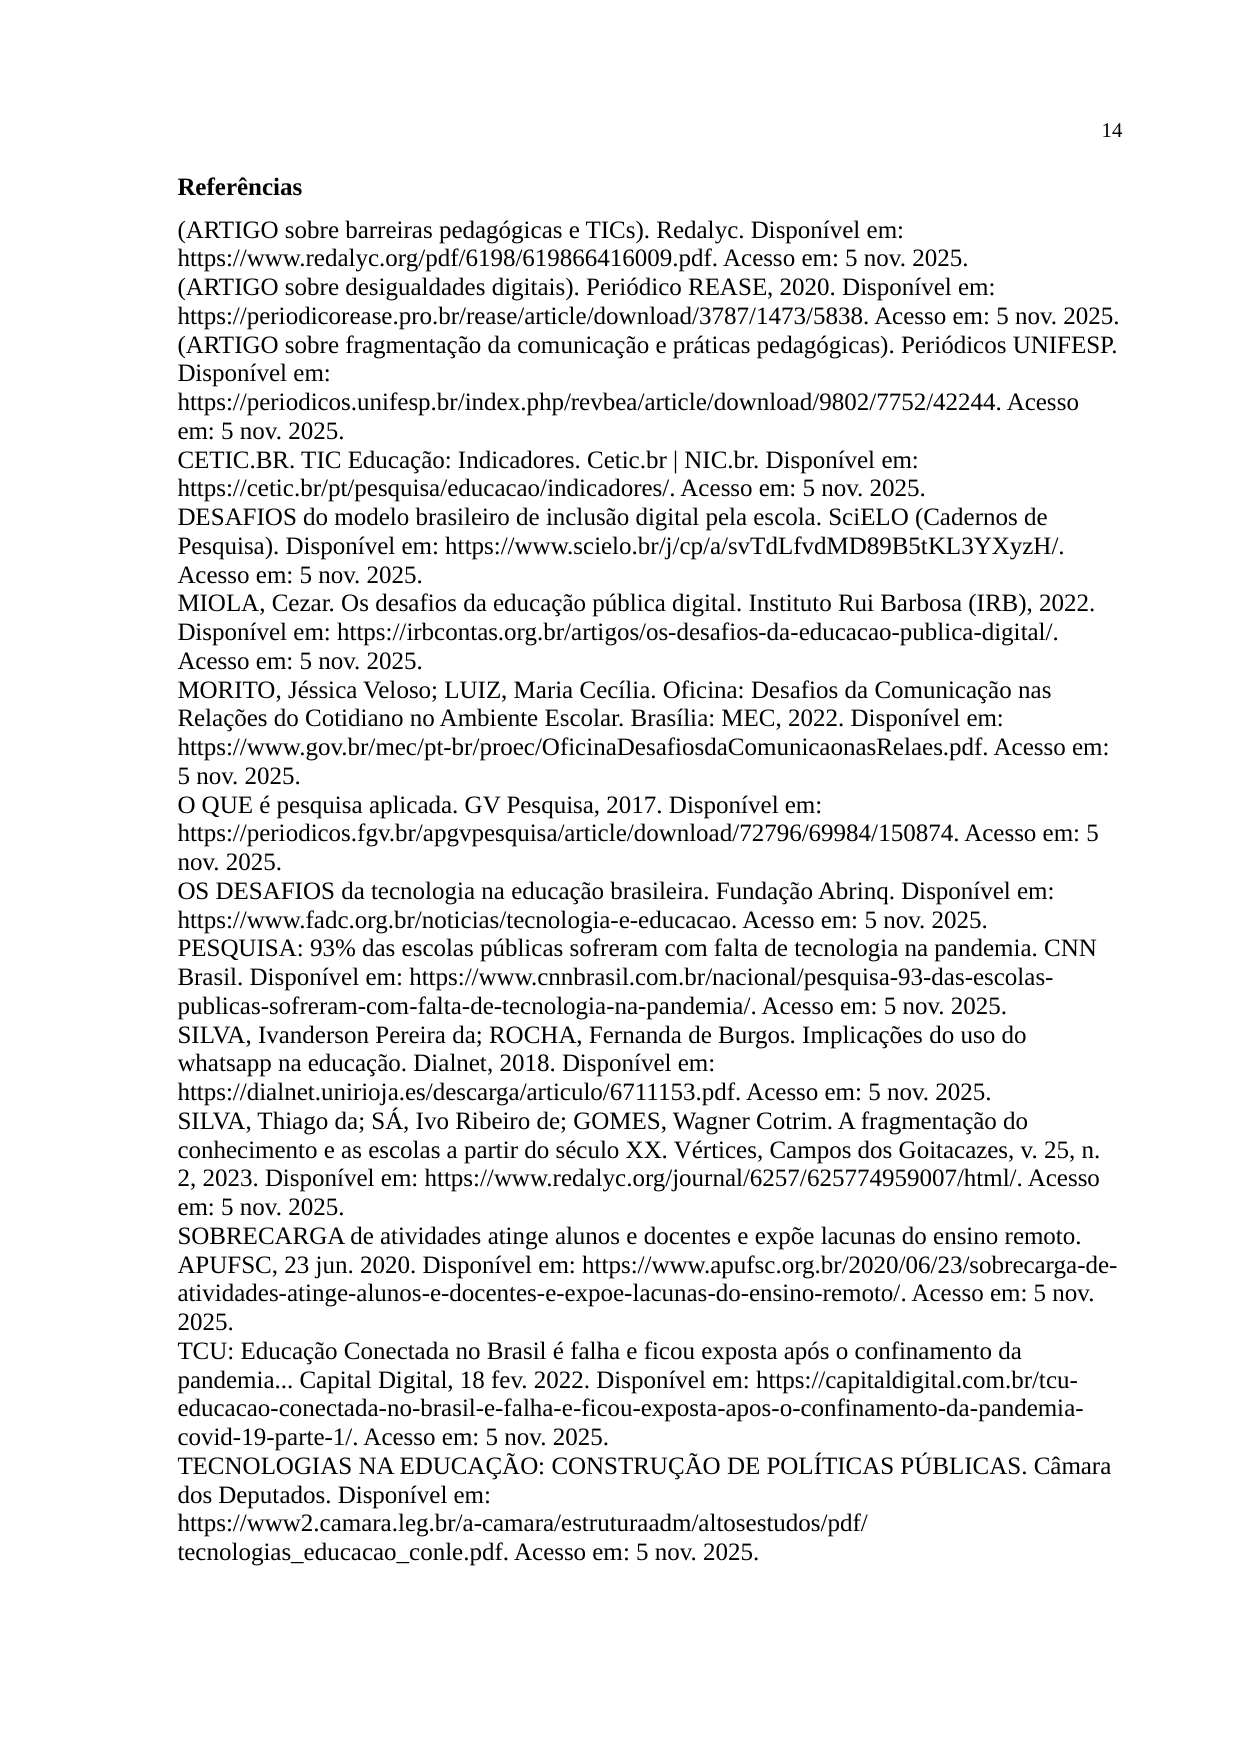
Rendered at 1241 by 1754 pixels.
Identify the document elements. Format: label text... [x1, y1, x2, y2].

text CETIC.BR. TIC Educação: Indicadores. Cetic.br | NIC.br. Disponível em: https://cetic.br/pt/pesquisa/educacao/indicadores/. Acesso em: 5 nov. 2025. [177, 445, 1122, 502]
text (ARTIGO sobre fragmentação da comunicação e práticas pedagógicas). Periódicos UNIFESP. Disponível em: https://periodicos.unifesp.br/index.php/revbea/article/download/9802/7752/42244. Acesso em: 5 nov. 2025. [177, 330, 1122, 445]
text (ARTIGO sobre barreiras pedagógicas e TICs). Redalyc. Disponível em: https://www.redalyc.org/pdf/6198/619866416009.pdf. Acesso em: 5 nov. 2025. [177, 215, 1122, 272]
text SILVA, Ivanderson Pereira da; ROCHA, Fernanda de Burgos. Implicações do uso do whatsapp na educação. Dialnet, 2018. Disponível em: https://dialnet.unirioja.es/descarga/articulo/6711153.pdf. Acesso em: 5 nov. 2025. [177, 1020, 1122, 1106]
text Referências [177, 172, 1122, 200]
text PESQUISA: 93% das escolas públicas sofreram com falta de tecnologia na pandemia. CNN Brasil. Disponível em: https://www.cnnbrasil.com.br/nacional/pesquisa-93-das-escolas-publicas-sofreram-com-falta-de-tecnologia-na-pandemia/. Acesso em: 5 nov. 2025. [177, 933, 1122, 1020]
text SOBRECARGA de atividades atinge alunos e docentes e expõe lacunas do ensino remoto. APUFSC, 23 jun. 2020. Disponível em: https://www.apufsc.org.br/2020/06/23/sobrecarga-de-atividades-atinge-alunos-e-docentes-e-expoe-lacunas-do-ensino-remoto/. Acesso em: 5 nov. 2025. [177, 1221, 1122, 1336]
text TCU: Educação Conectada no Brasil é falha e ficou exposta após o confinamento da pandemia... Capital Digital, 18 fev. 2022. Disponível em: https://capitaldigital.com.br/tcu-educacao-conectada-no-brasil-e-falha-e-ficou-exposta-apos-o-confinamento-da-pandemia-covid-19-parte-1/. Acesso em: 5 nov. 2025. [177, 1336, 1122, 1451]
text TECNOLOGIAS NA EDUCAÇÃO: CONSTRUÇÃO DE POLÍTICAS PÚBLICAS. Câmara dos Deputados. Disponível em: https://www2.camara.leg.br/a-camara/estruturaadm/altosestudos/pdf/tecnologias_educacao_conle.pdf. Acesso em: 5 nov. 2025. [177, 1451, 1122, 1566]
text SILVA, Thiago da; SÁ, Ivo Ribeiro de; GOMES, Wagner Cotrim. A fragmentação do conhecimento e as escolas a partir do século XX. Vértices, Campos dos Goitacazes, v. 25, n. 2, 2023. Disponível em: https://www.redalyc.org/journal/6257/625774959007/html/. Acesso em: 5 nov. 2025. [177, 1106, 1122, 1221]
text (ARTIGO sobre desigualdades digitais). Periódico REASE, 2020. Disponível em: https://periodicorease.pro.br/rease/article/download/3787/1473/5838. Acesso em: 5 nov. 2025. [177, 272, 1122, 330]
text OS DESAFIOS da tecnologia na educação brasileira. Fundação Abrinq. Disponível em: https://www.fadc.org.br/noticias/tecnologia-e-educacao. Acesso em: 5 nov. 2025. [177, 876, 1122, 933]
text MIOLA, Cezar. Os desafios da educação pública digital. Instituto Rui Barbosa (IRB), 2022. Disponível em: https://irbcontas.org.br/artigos/os-desafios-da-educacao-publica-digital/. Acesso em: 5 nov. 2025. [177, 588, 1122, 675]
text MORITO, Jéssica Veloso; LUIZ, Maria Cecília. Oficina: Desafios da Comunicação nas Relações do Cotidiano no Ambiente Escolar. Brasília: MEC, 2022. Disponível em: https://www.gov.br/mec/pt-br/proec/OficinaDesafiosdaComunicaonasRelaes.pdf. Acesso em: 5 nov. 2025. [177, 675, 1122, 790]
text O QUE é pesquisa aplicada. GV Pesquisa, 2017. Disponível em: https://periodicos.fgv.br/apgvpesquisa/article/download/72796/69984/150874. Acesso em: 5 nov. 2025. [177, 790, 1122, 876]
text DESAFIOS do modelo brasileiro de inclusão digital pela escola. SciELO (Cadernos de Pesquisa). Disponível em: https://www.scielo.br/j/cp/a/svTdLfvdMD89B5tKL3YXyzH/. Acesso em: 5 nov. 2025. [177, 502, 1122, 588]
